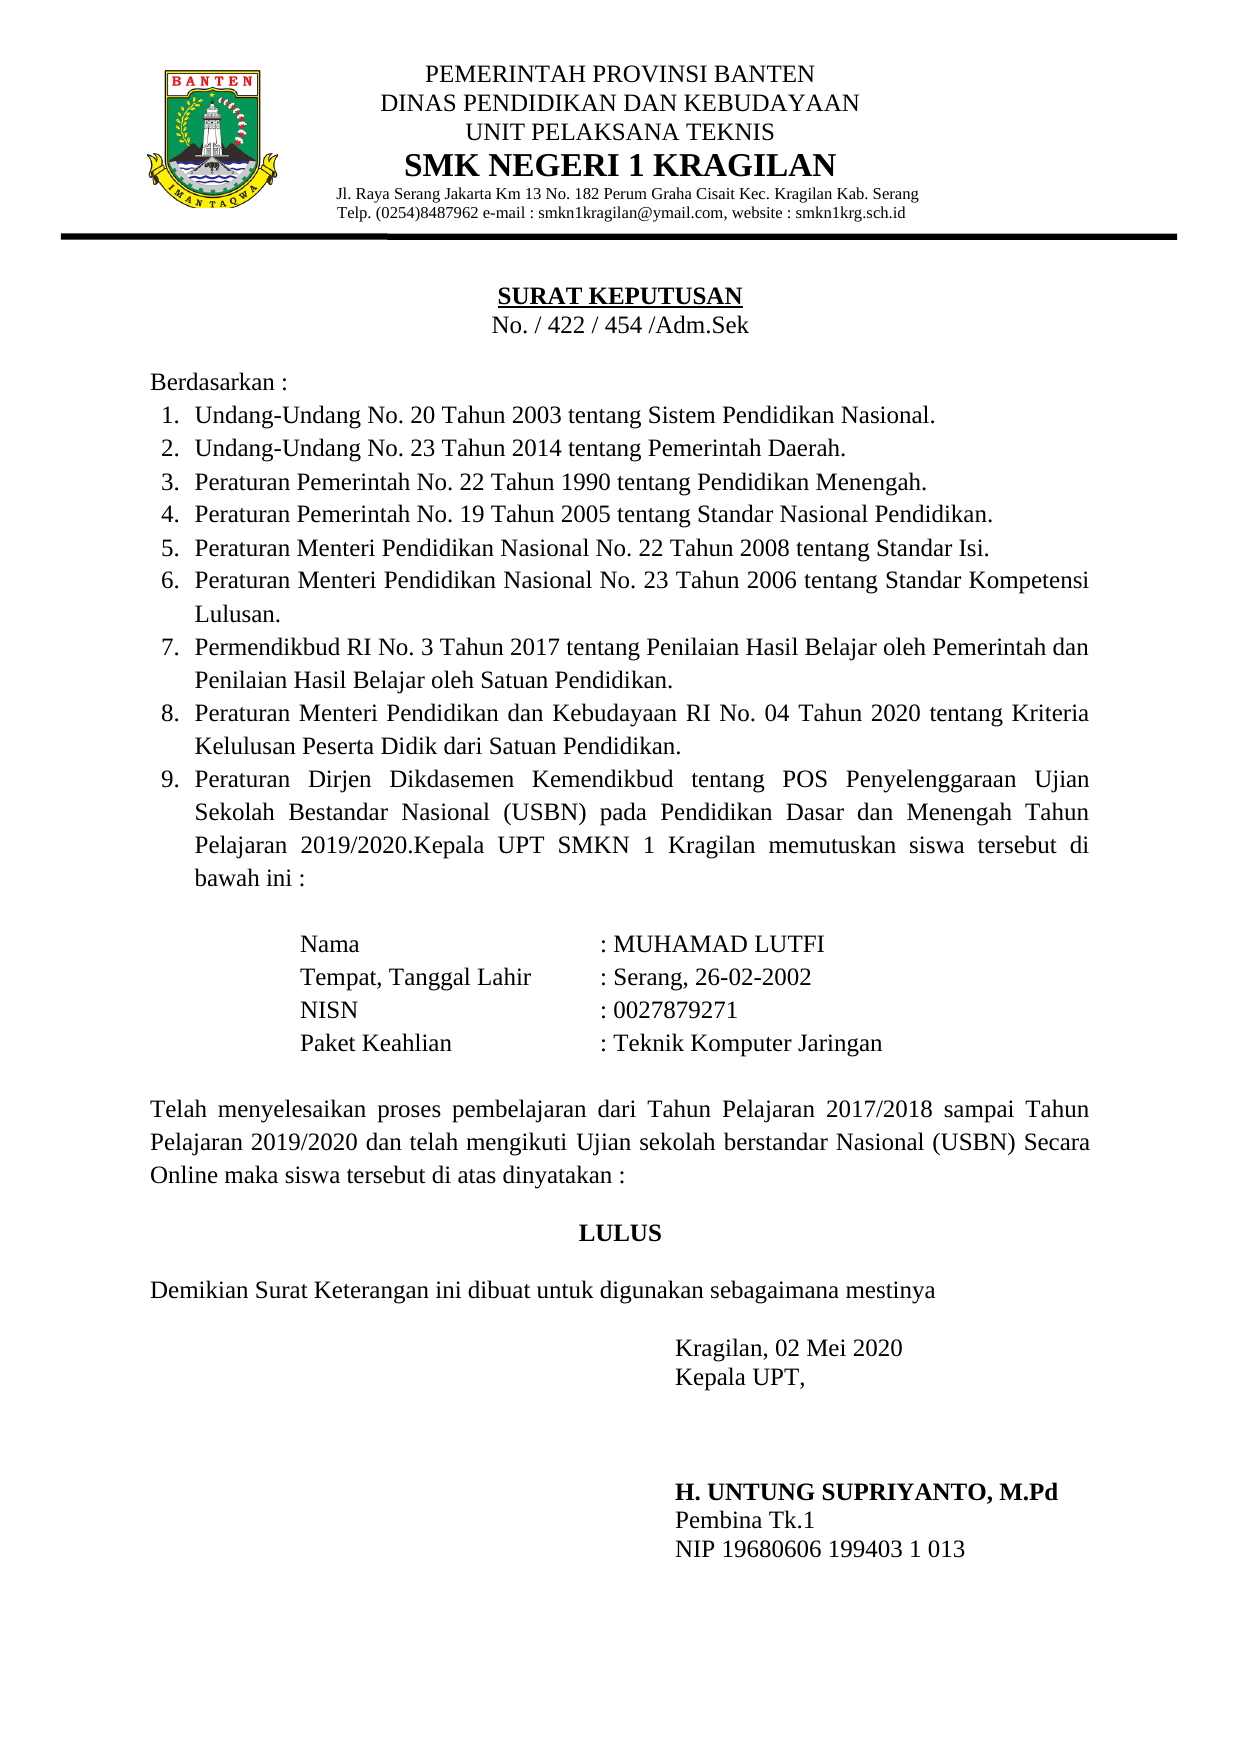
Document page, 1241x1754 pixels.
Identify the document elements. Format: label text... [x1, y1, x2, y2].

list Permendikbud RI No. 3 Tahun 2017 tentang Penilaian Hasil Belajar oleh Pemerintah dan Penilaian Hasil Belajar oleh Satuan Pendidikan. [179, 632, 1090, 693]
text LULUS [150, 1218, 1090, 1247]
text Kragilan, 02 Mei 2020 [150, 1333, 1090, 1362]
list Peraturan Menteri Pendidikan dan Kebudayaan RI No. 04 Tahun 2020 tentang Kriteria Kelulusan Peserta Didik dari Satuan Pendidikan. [179, 698, 1090, 759]
text Nama : MUHAMAD LUTFI [150, 929, 1090, 958]
text NIP 19680606 199403 1 013 [150, 1534, 1090, 1563]
list Undang-Undang No. 20 Tahun 2003 tentang Sistem Pendidikan Nasional. [179, 401, 1090, 429]
text H. UNTUNG SUPRIYANTO, M.Pd [150, 1477, 1090, 1506]
text Pembina Tk.1 [150, 1506, 1090, 1534]
picture [146, 70, 279, 208]
list Peraturan Pemerintah No. 22 Tahun 1990 tentang Pendidikan Menengah. [179, 467, 1090, 495]
text Paket Keahlian : Teknik Komputer Jaringan [150, 1028, 1090, 1057]
text Tempat, Tanggal Lahir : Serang, 26-02-2002 [150, 962, 1090, 991]
text Berdasarkan : [150, 367, 1090, 396]
text No. / 422 / 454 /Adm.Sek [150, 310, 1090, 339]
list Peraturan Menteri Pendidikan Nasional No. 23 Tahun 2006 tentang Standar Kompetensi Lulusan. [179, 566, 1090, 627]
list Undang-Undang No. 23 Tahun 2014 tentang Pemerintah Daerah. [179, 433, 1090, 462]
text SURAT KEPUTUSAN [150, 281, 1090, 310]
list Peraturan Dirjen Dikdasemen Kemendikbud tentang POS Penyelenggaraan Ujian Sekolah Bestandar Nasional (USBN) pada Pendidikan Dasar dan Menengah Tahun Pelajaran 2019/2020.Kepala UPT SMKN 1 Kragilan memutuskan siswa tersebut di bawah ini : [179, 764, 1090, 892]
text Demikian Surat Keterangan ini dibuat untuk digunakan sebagaimana mestinya [150, 1276, 1090, 1304]
text NISN : 0027879271 [150, 995, 1090, 1024]
list Peraturan Pemerintah No. 19 Tahun 2005 tentang Standar Nasional Pendidikan. [179, 499, 1090, 528]
text Telah menyelesaikan proses pembelajaran dari Tahun Pelajaran 2017/2018 sampai Tahun Pelajaran 2019/2020 dan telah mengikuti Ujian sekolah berstandar Nasional (USBN) Secara Online maka siswa tersebut di atas dinyatakan : [150, 1094, 1090, 1189]
text Kepala UPT, [150, 1362, 1090, 1391]
list Peraturan Menteri Pendidikan Nasional No. 22 Tahun 2008 tentang Standar Isi. [179, 533, 1090, 561]
